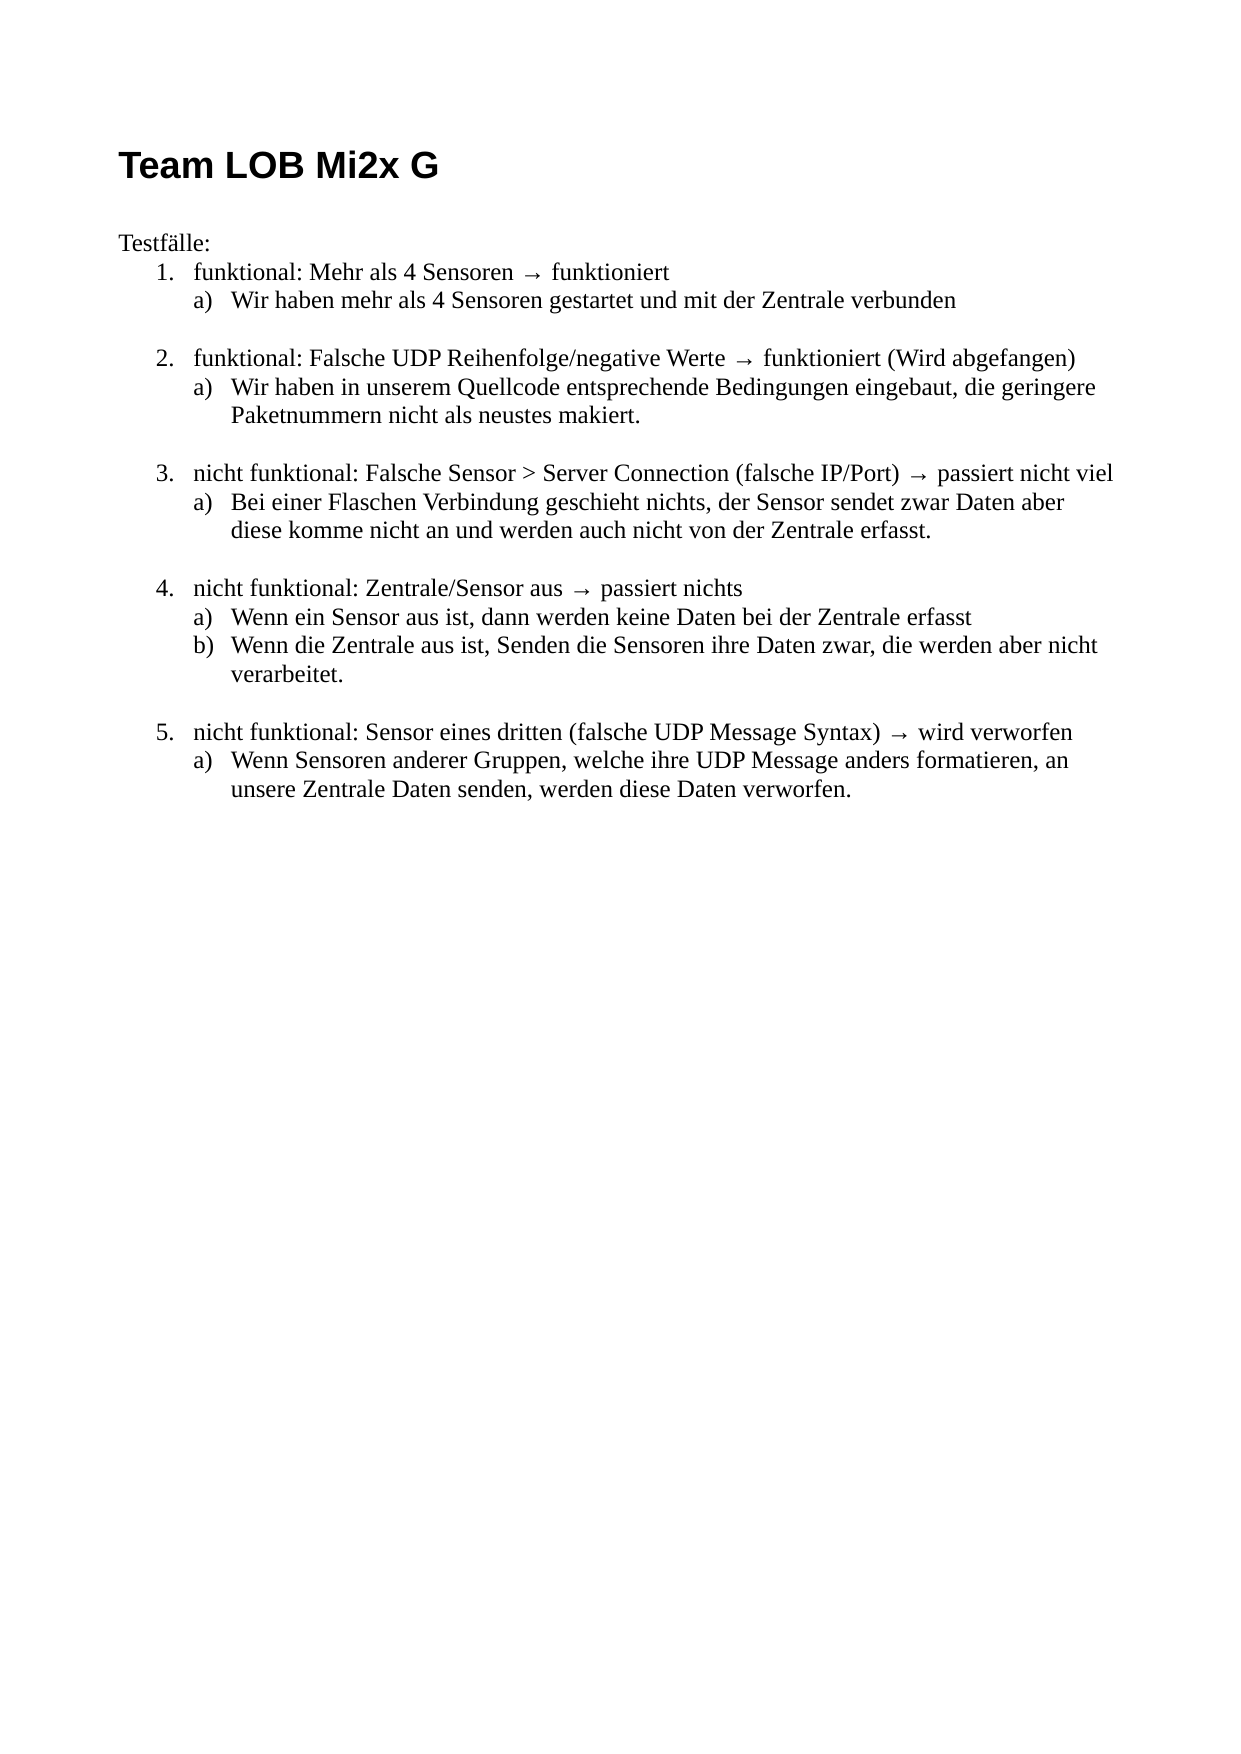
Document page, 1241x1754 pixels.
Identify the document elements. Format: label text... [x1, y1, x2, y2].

list Wir haben in unserem Quellcode entsprechende Bedingungen eingebaut, die geringere Paketnummern nicht als neustes makiert. [193, 372, 1122, 429]
list funktional: Falsche UDP Reihenfolge/negative Werte → funktioniert (Wird abgefangen) [156, 343, 1122, 372]
subtitle Team LOB Mi2x G [118, 143, 1122, 187]
list Wenn die Zentrale aus ist, Senden die Sensoren ihre Daten zwar, die werden aber nicht verarbeitet. [193, 631, 1122, 688]
list Wir haben mehr als 4 Sensoren gestartet und mit der Zentrale verbunden [193, 286, 1122, 314]
list nicht funktional: Sensor eines dritten (falsche UDP Message Syntax) → wird verworfen [156, 717, 1122, 746]
list funktional: Mehr als 4 Sensoren → funktioniert [156, 257, 1122, 286]
list Bei einer Flaschen Verbindung geschieht nichts, der Sensor sendet zwar Daten aber diese komme nicht an und werden auch nicht von der Zentrale erfasst. [193, 487, 1122, 544]
list nicht funktional: Zentrale/Sensor aus → passiert nichts [156, 573, 1122, 602]
text Testfälle: [118, 228, 1122, 257]
list Wenn Sensoren anderer Gruppen, welche ihre UDP Message anders formatieren, an unsere Zentrale Daten senden, werden diese Daten verworfen. [193, 746, 1122, 803]
list Wenn ein Sensor aus ist, dann werden keine Daten bei der Zentrale erfasst [193, 602, 1122, 631]
list nicht funktional: Falsche Sensor > Server Connection (falsche IP/Port) → passiert nicht viel [156, 458, 1122, 487]
